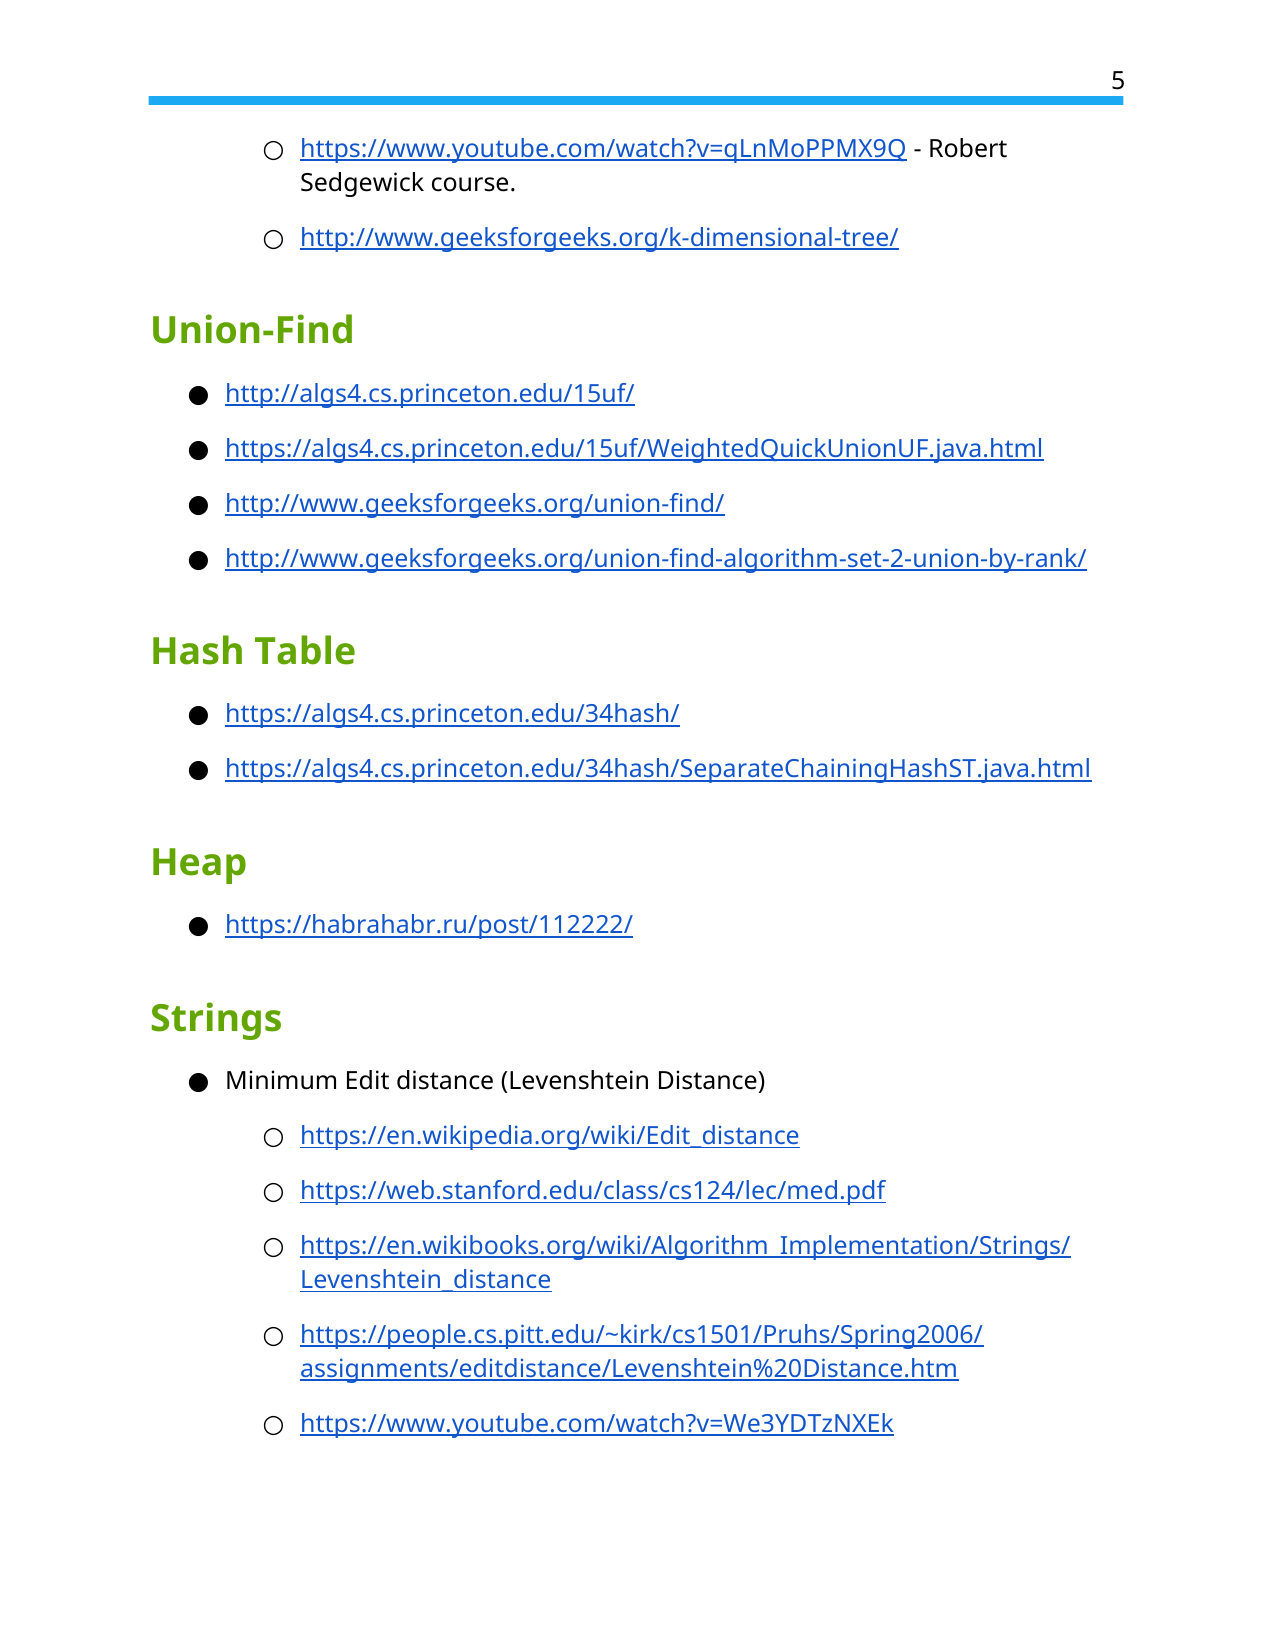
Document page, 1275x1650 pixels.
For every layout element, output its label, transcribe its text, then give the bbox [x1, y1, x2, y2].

subtitle Hash Table [150, 624, 1125, 675]
list https://algs4.cs.princeton.edu/15uf/WeightedQuickUnionUF.java.html [187, 430, 1125, 464]
list https://web.stanford.edu/class/cs124/lec/med.pdf [262, 1173, 1125, 1207]
list https://www.youtube.com/watch?v=We3YDTzNXEk [262, 1406, 1125, 1439]
list https://www.youtube.com/watch?v=qLnMoPPMX9Q - Robert Sedgewick course. [262, 131, 1125, 199]
list Minimum Edit distance (Levenshtein Distance) [187, 1063, 1125, 1097]
list http://algs4.cs.princeton.edu/15uf/ [187, 376, 1125, 409]
list http://www.geeksforgeeks.org/k-dimensional-tree/ [262, 219, 1125, 254]
picture [148, 96, 1124, 105]
list https://algs4.cs.princeton.edu/34hash/ [187, 696, 1125, 730]
list https://en.wikibooks.org/wiki/Algorithm_Implementation/Strings/Levenshtein_distance [262, 1228, 1125, 1296]
list https://algs4.cs.princeton.edu/34hash/SeparateChainingHashST.java.html [187, 751, 1125, 785]
list http://www.geeksforgeeks.org/union-find-algorithm-set-2-union-by-rank/ [187, 540, 1125, 574]
list https://habrahabr.ru/post/112222/ [187, 907, 1125, 941]
list http://www.geeksforgeeks.org/union-find/ [187, 485, 1125, 519]
subtitle Strings [150, 991, 1125, 1042]
list https://people.cs.pitt.edu/~kirk/cs1501/Pruhs/Spring2006/assignments/editdistance/Levenshtein%20Distance.htm [262, 1317, 1125, 1385]
subtitle Union-Find [150, 304, 1125, 355]
subtitle Heap [150, 835, 1125, 886]
list https://en.wikipedia.org/wiki/Edit_distance [262, 1118, 1125, 1152]
